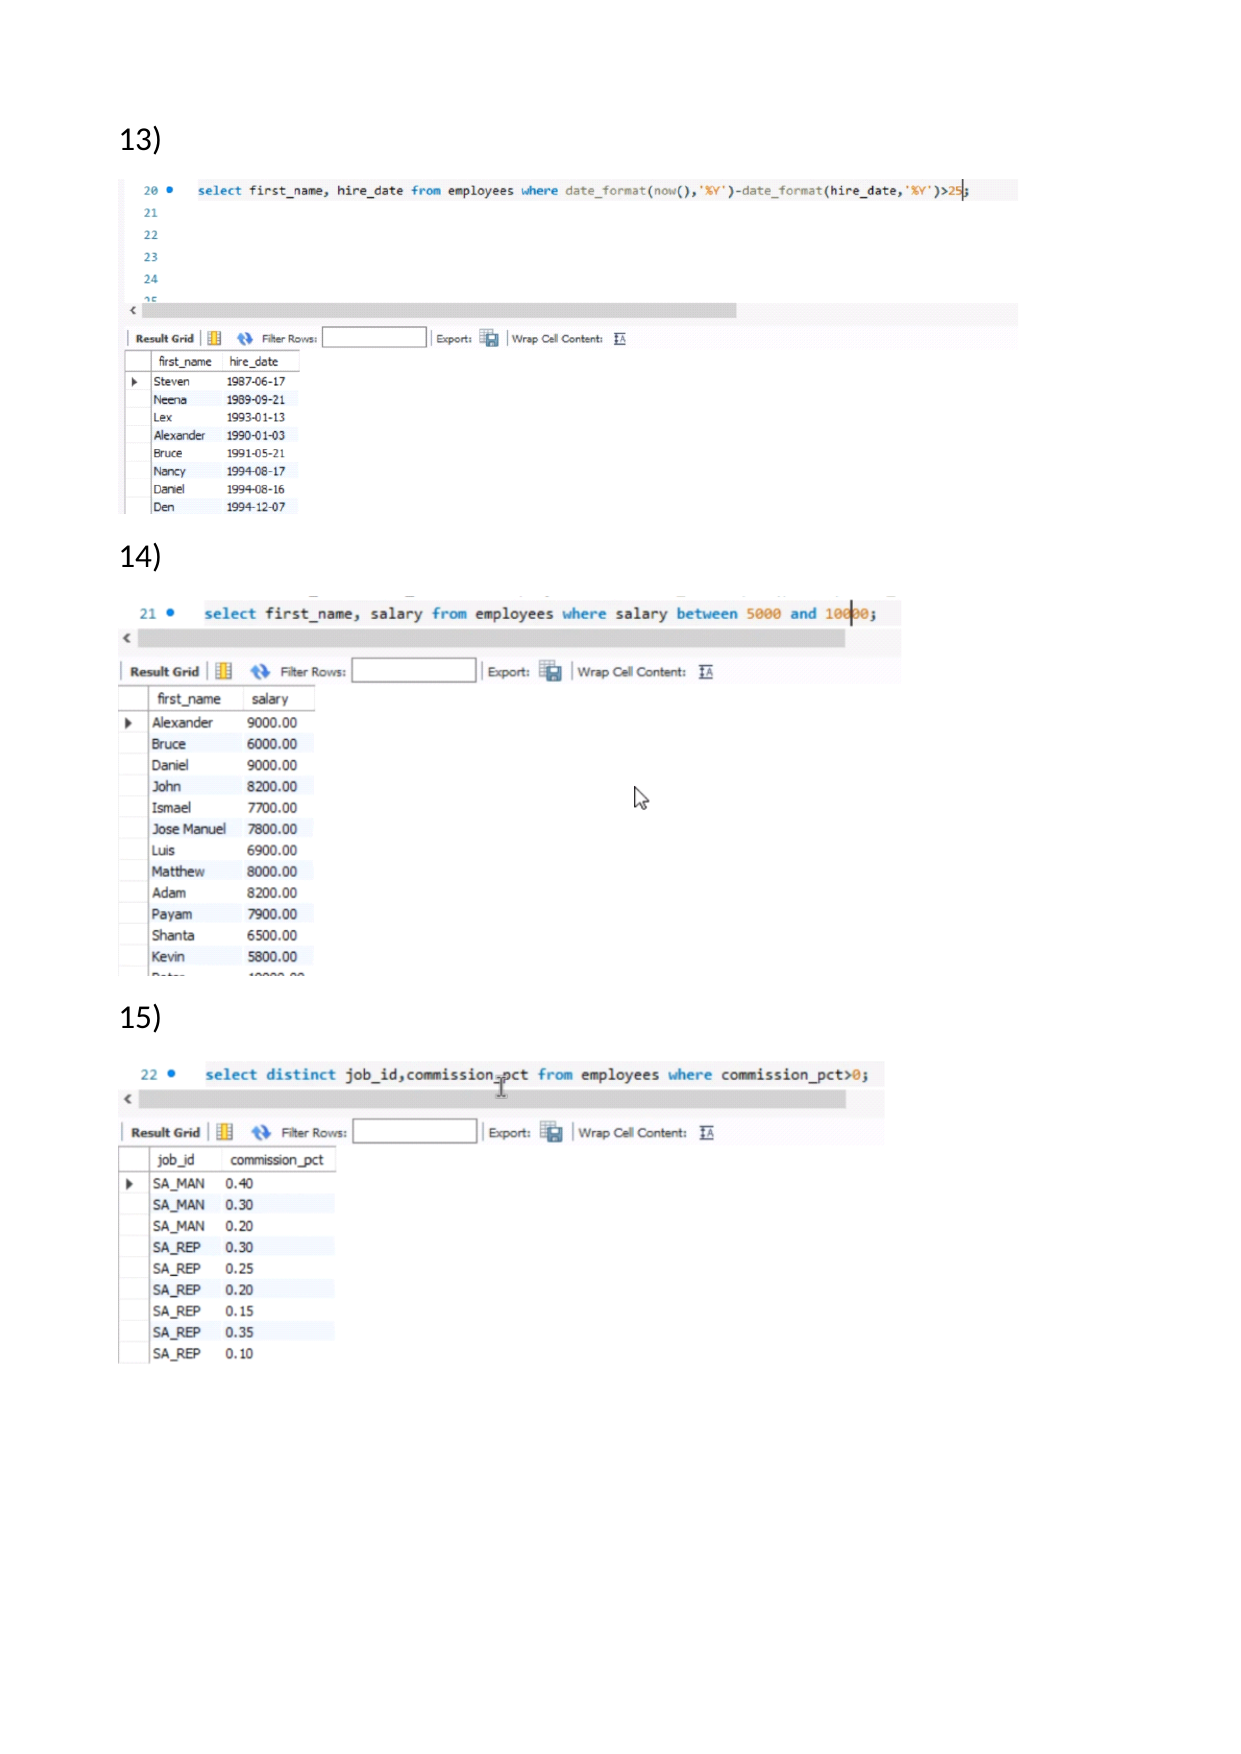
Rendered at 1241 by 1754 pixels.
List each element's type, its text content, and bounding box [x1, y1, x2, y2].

text 13) [118, 118, 1122, 159]
text 14) [118, 535, 1122, 576]
text 15) [118, 996, 1122, 1037]
